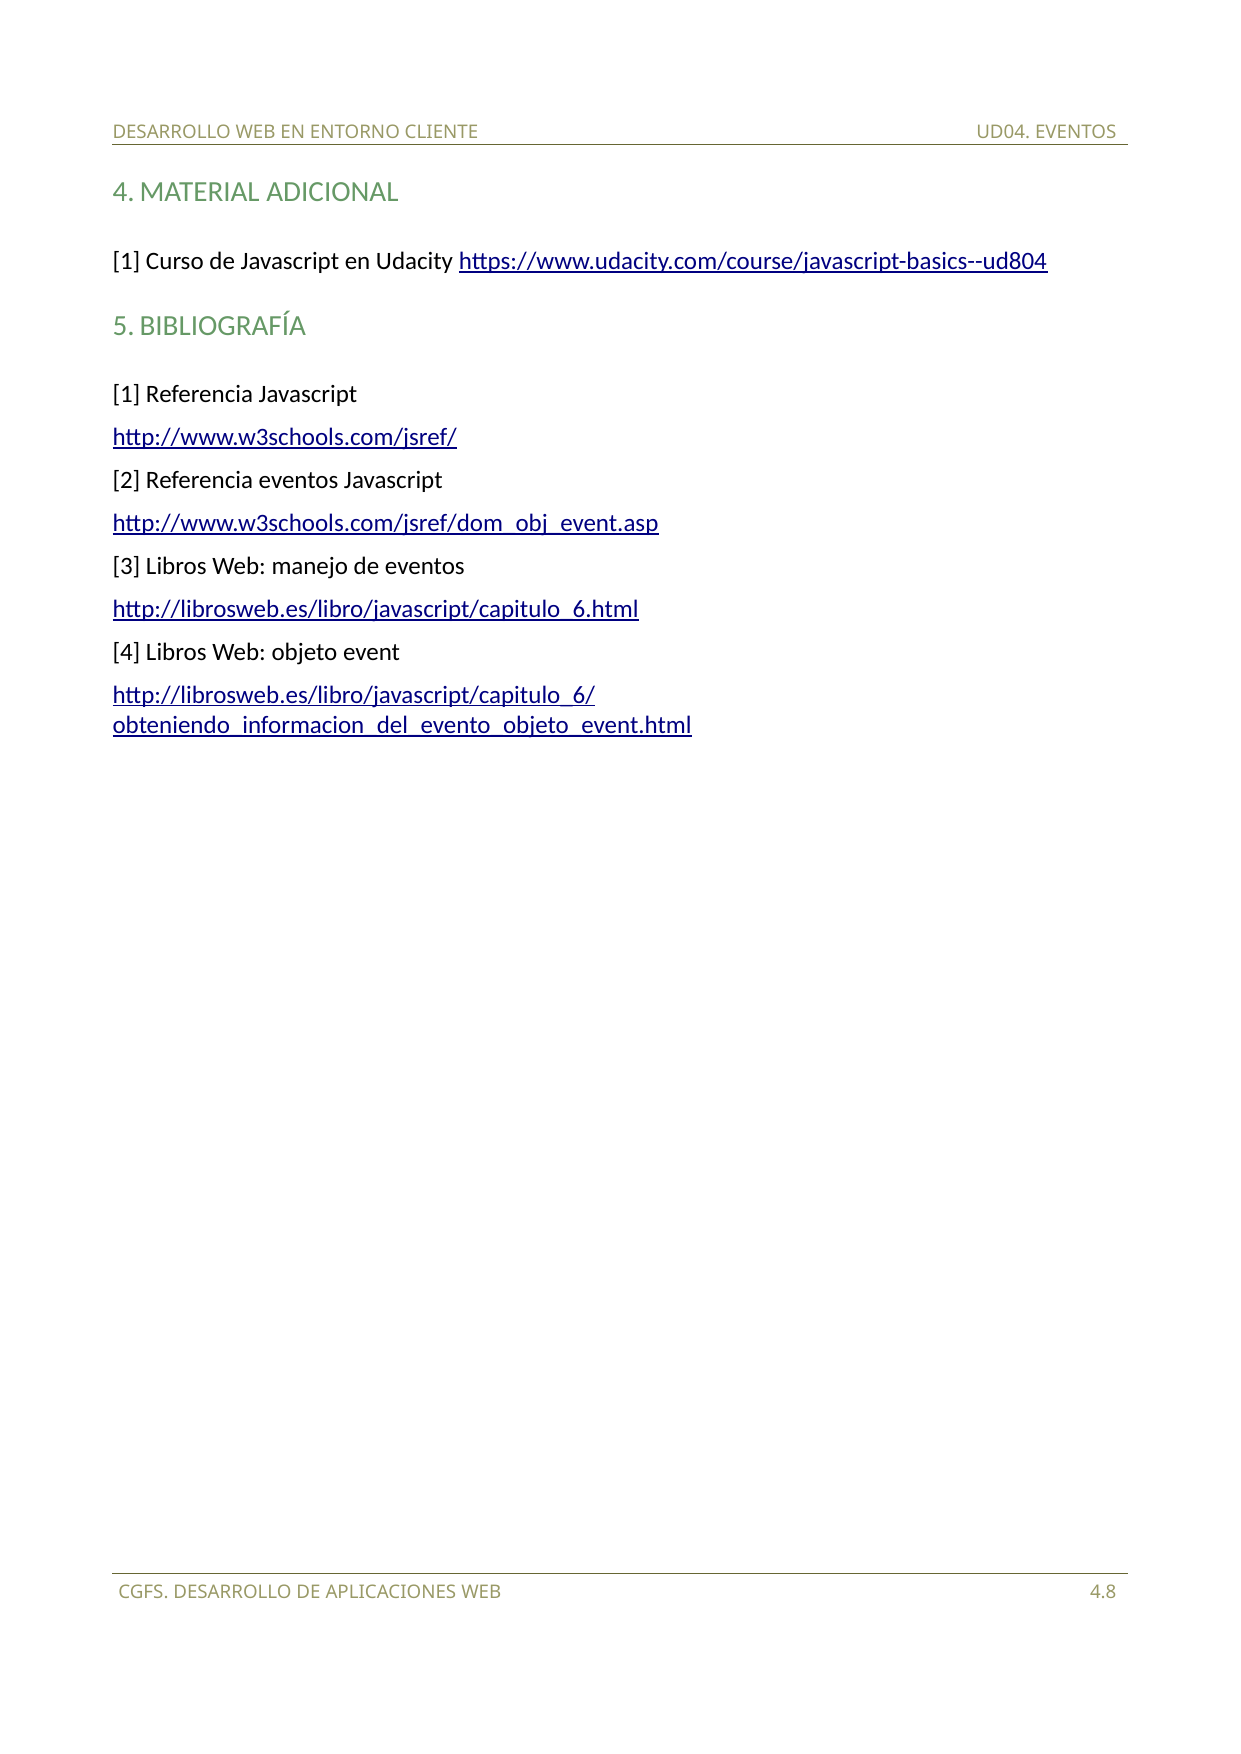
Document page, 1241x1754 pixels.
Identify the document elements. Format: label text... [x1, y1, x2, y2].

text [1] Curso de Javascript en Udacity https://www.udacity.com/course/javascript-basics--ud804 [112, 245, 1128, 275]
text [1] Referencia Javascript [112, 378, 1128, 409]
subtitle Material adicional [112, 173, 1128, 209]
text http://www.w3schools.com/jsref/dom_obj_event.asp [112, 507, 1128, 538]
text [3] Libros Web: manejo de eventos [112, 550, 1128, 581]
text [2] Referencia eventos Javascript [112, 464, 1128, 495]
text http://librosweb.es/libro/javascript/capitulo_6/obteniendo_informacion_del_evento_objeto_event.html [112, 679, 1128, 740]
text [4] Libros Web: objeto event [112, 636, 1128, 666]
text http://librosweb.es/libro/javascript/capitulo_6.html [112, 593, 1128, 623]
text http://www.w3schools.com/jsref/ [112, 421, 1128, 452]
subtitle Bibliografía [112, 307, 1128, 342]
